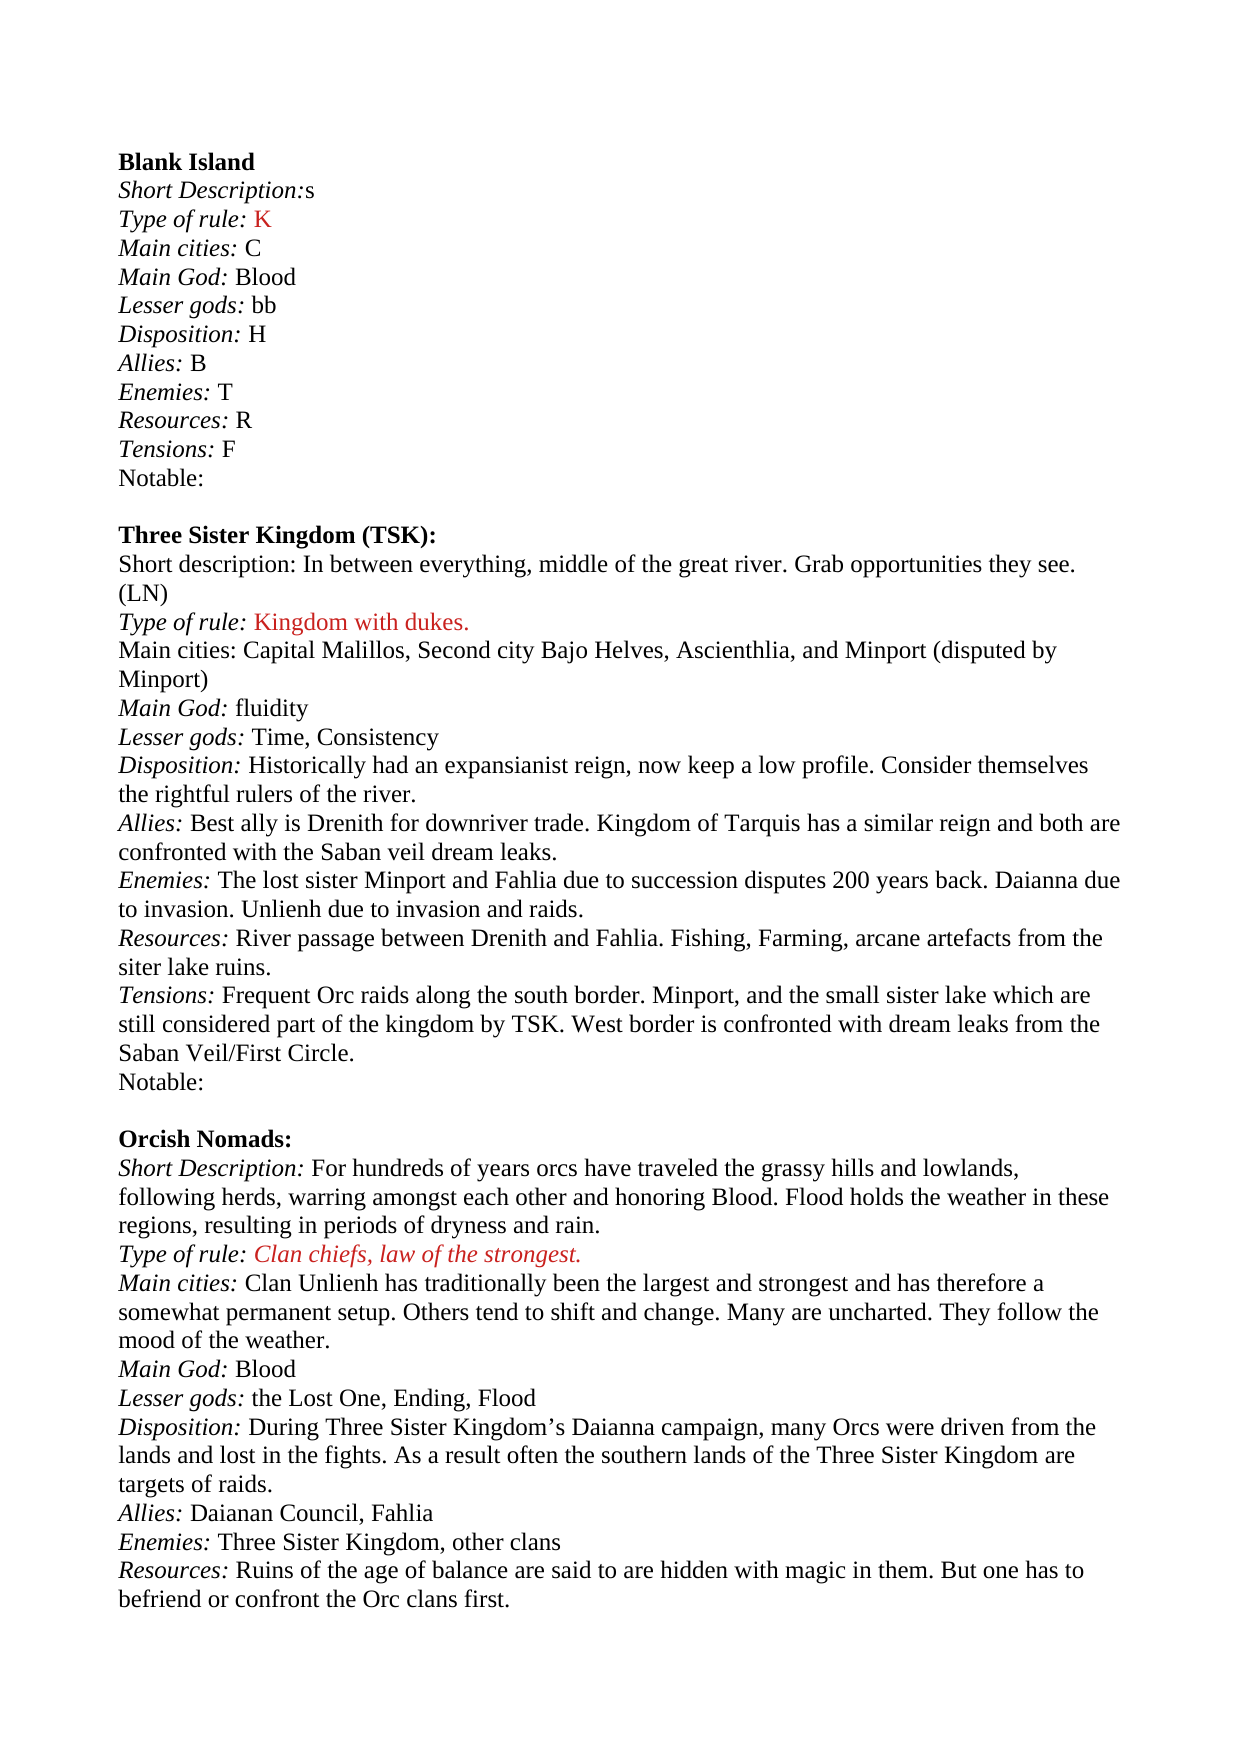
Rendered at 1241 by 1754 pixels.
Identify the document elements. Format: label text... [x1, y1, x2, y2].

text Disposition: During Three Sister Kingdom’s Daianna campaign, many Orcs were driven from the lands and lost in the fights. As a result often the southern lands of the Three Sister Kingdom are targets of raids. [118, 1412, 1122, 1498]
text Short description: In between everything, middle of the great river. Grab opportunities they see. (LN) [118, 549, 1122, 607]
text Type of rule: Clan chiefs, law of the strongest. [118, 1239, 1122, 1268]
text Blank Island Short Description:s [118, 147, 1122, 204]
text Resources: River passage between Drenith and Fahlia. Fishing, Farming, arcane artefacts from the siter lake ruins. [118, 923, 1122, 981]
text Orcish Nomads: [118, 1124, 1122, 1153]
text Type of rule: K [118, 204, 1122, 233]
text Allies: Daianan Council, Fahlia [118, 1498, 1122, 1527]
text Disposition: H [118, 319, 1122, 348]
text Three Sister Kingdom (TSK): [118, 521, 1122, 549]
text Allies: B [118, 348, 1122, 377]
text Tensions: F [118, 434, 1122, 463]
text Short Description: For hundreds of years orcs have traveled the grassy hills and lowlands, following herds, warring amongst each other and honoring Blood. Flood holds the weather in these regions, resulting in periods of dryness and rain. [118, 1153, 1122, 1239]
text Notable: [118, 1067, 1122, 1096]
text Main God: fluidity Lesser gods: Time, Consistency [118, 693, 1122, 751]
text Enemies: T [118, 377, 1122, 406]
text Main cities: Capital Malillos, Second city Bajo Helves, Ascienthlia, and Minport (disputed by Minport) [118, 636, 1122, 693]
text Main God: Blood [118, 1354, 1122, 1383]
text Resources: R [118, 406, 1122, 434]
text Main cities: Clan Unlienh has traditionally been the largest and strongest and has therefore a somewhat permanent setup. Others tend to shift and change. Many are uncharted. They follow the mood of the weather. [118, 1268, 1122, 1354]
text Lesser gods: bb [118, 291, 1122, 319]
text Type of rule: Kingdom with dukes. [118, 607, 1122, 636]
text Main cities: C [118, 233, 1122, 262]
text Lesser gods: the Lost One, Ending, Flood [118, 1383, 1122, 1412]
text Disposition: Historically had an expansianist reign, now keep a low profile. Consider themselves the rightful rulers of the river. [118, 751, 1122, 808]
text Resources: Ruins of the age of balance are said to are hidden with magic in them. But one has to befriend or confront the Orc clans first. [118, 1556, 1122, 1613]
text Tensions: Frequent Orc raids along the south border. Minport, and the small sister lake which are still considered part of the kingdom by TSK. West border is confronted with dream leaks from the Saban Veil/First Circle. [118, 981, 1122, 1067]
text Notable: [118, 463, 1122, 521]
text Allies: Best ally is Drenith for downriver trade. Kingdom of Tarquis has a similar reign and both are confronted with the Saban veil dream leaks. [118, 808, 1122, 866]
text Enemies: Three Sister Kingdom, other clans [118, 1527, 1122, 1556]
text Main God: Blood [118, 262, 1122, 291]
text Enemies: The lost sister Minport and Fahlia due to succession disputes 200 years back. Daianna due to invasion. Unlienh due to invasion and raids. [118, 866, 1122, 923]
